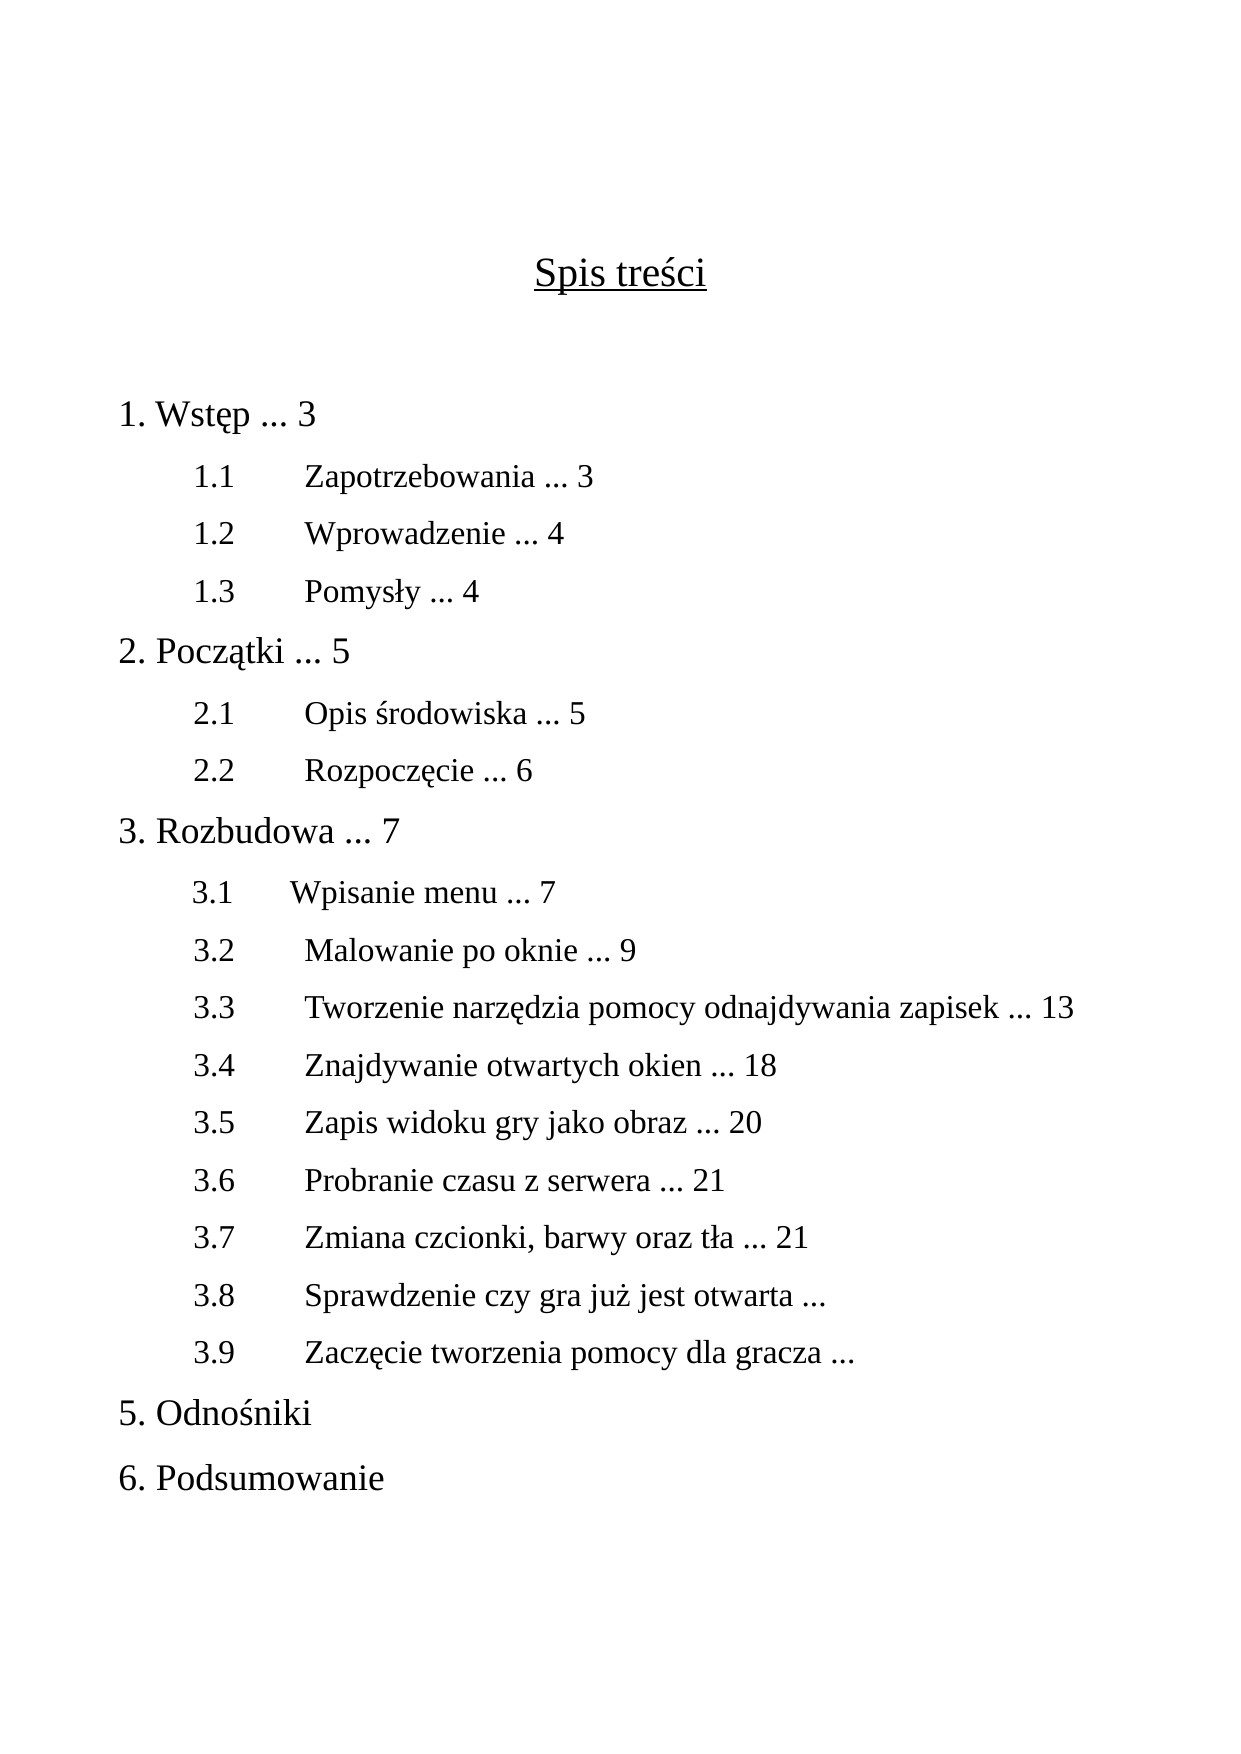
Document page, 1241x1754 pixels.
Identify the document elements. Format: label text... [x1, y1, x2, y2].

list Pomysły ... 4 [193, 571, 1122, 609]
text 5. Odnośniki [118, 1390, 1122, 1433]
list Probranie czasu z serwera ... 21 [193, 1160, 1122, 1199]
list Zaczęcie tworzenia pomocy dla gracza ... [193, 1333, 1122, 1371]
list Sprawdzenie czy gra już jest otwarta ... [193, 1275, 1122, 1314]
list Malowanie po oknie ... 9 [193, 930, 1122, 969]
list Wprowadzenie ... 4 [193, 513, 1122, 552]
text Spis treści [118, 247, 1122, 295]
list Opis środowiska ... 5 [193, 693, 1122, 731]
list Zapis widoku gry jako obraz ... 20 [193, 1103, 1122, 1141]
list Zmiana czcionki, barwy oraz tła ... 21 [193, 1218, 1122, 1256]
list Zapotrzebowania ... 3 [193, 456, 1122, 494]
list Rozpoczęcie ... 6 [193, 751, 1122, 789]
text 1. Wstęp ... 3 [118, 391, 1122, 434]
text 3. Rozbudowa ... 7 [118, 808, 1122, 851]
text 6. Podsumowanie [118, 1455, 1122, 1498]
text 2. Początki ... 5 [118, 628, 1122, 672]
list Tworzenie narzędzia pomocy odnajdywania zapisek ... 13 [193, 988, 1122, 1026]
list Znajdywanie otwartych okien ... 18 [193, 1045, 1122, 1084]
text 3.1 Wpisanie menu ... 7 [118, 873, 1122, 911]
